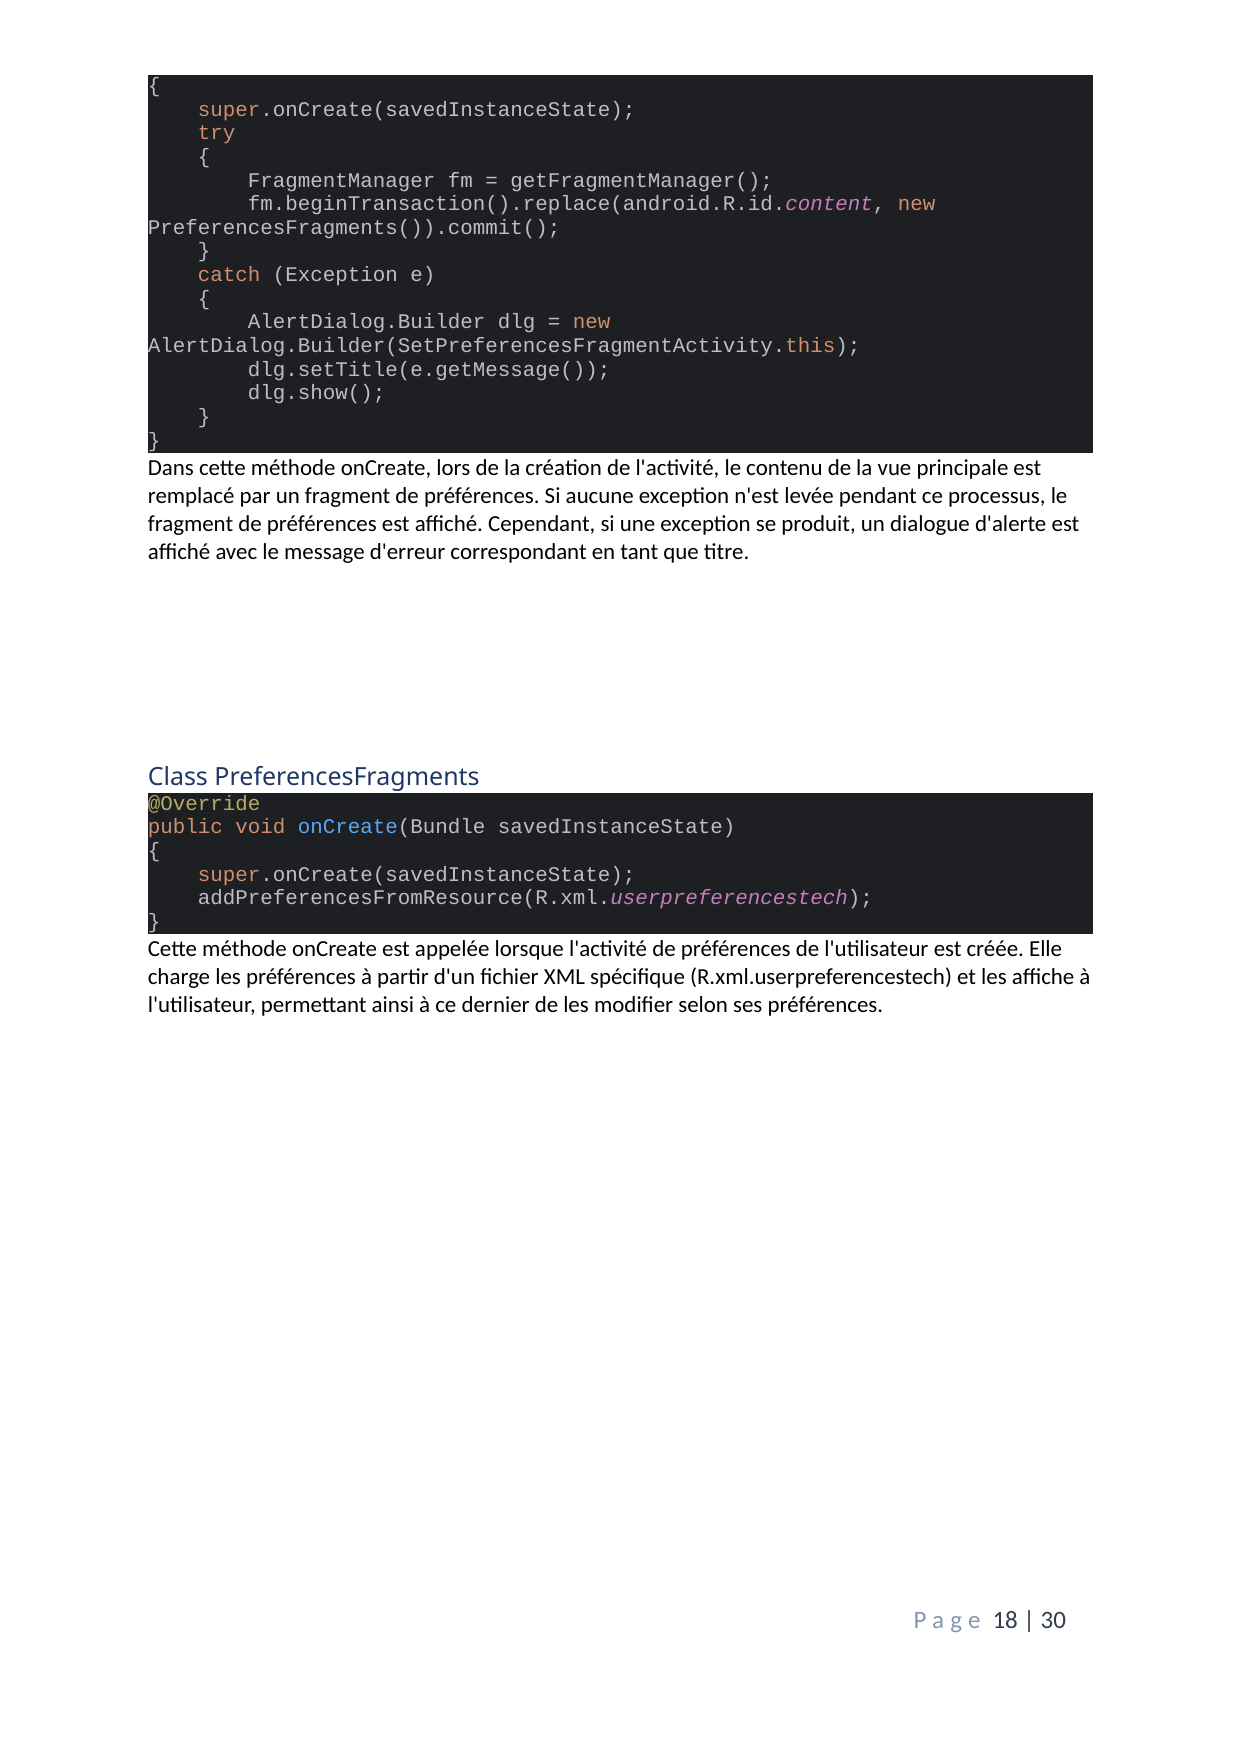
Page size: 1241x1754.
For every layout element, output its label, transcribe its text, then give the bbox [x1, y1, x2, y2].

subtitle Class PreferencesFragments [148, 758, 1093, 793]
text Dans cette méthode onCreate, lors de la création de l'activité, le contenu de la vue principale est remplacé par un fragment de préférences. Si aucune exception n'est levée pendant ce processus, le fragment de préférences est affiché. Cependant, si une exception se produit, un dialogue d'alerte est affiché avec le message d'erreur correspondant en tant que titre. [148, 453, 1093, 565]
text @Override public void onCreate(Bundle savedInstanceState) { super.onCreate(savedInstanceState); addPreferencesFromResource(R.xml.userpreferencestech); } [148, 793, 1093, 934]
text Cette méthode onCreate est appelée lorsque l'activité de préférences de l'utilisateur est créée. Elle charge les préférences à partir d'un fichier XML spécifique (R.xml.userpreferencestech) et les affiche à l'utilisateur, permettant ainsi à ce dernier de les modifier selon ses préférences. [148, 934, 1093, 1018]
text { super.onCreate(savedInstanceState); try { FragmentManager fm = getFragmentManager(); fm.beginTransaction().replace(android.R.id.content, new PreferencesFragments()).commit(); } catch (Exception e) { AlertDialog.Builder dlg = new AlertDialog.Builder(SetPreferencesFragmentActivity.this); dlg.setTitle(e.getMessage()); dlg.show(); } } [148, 75, 1093, 453]
